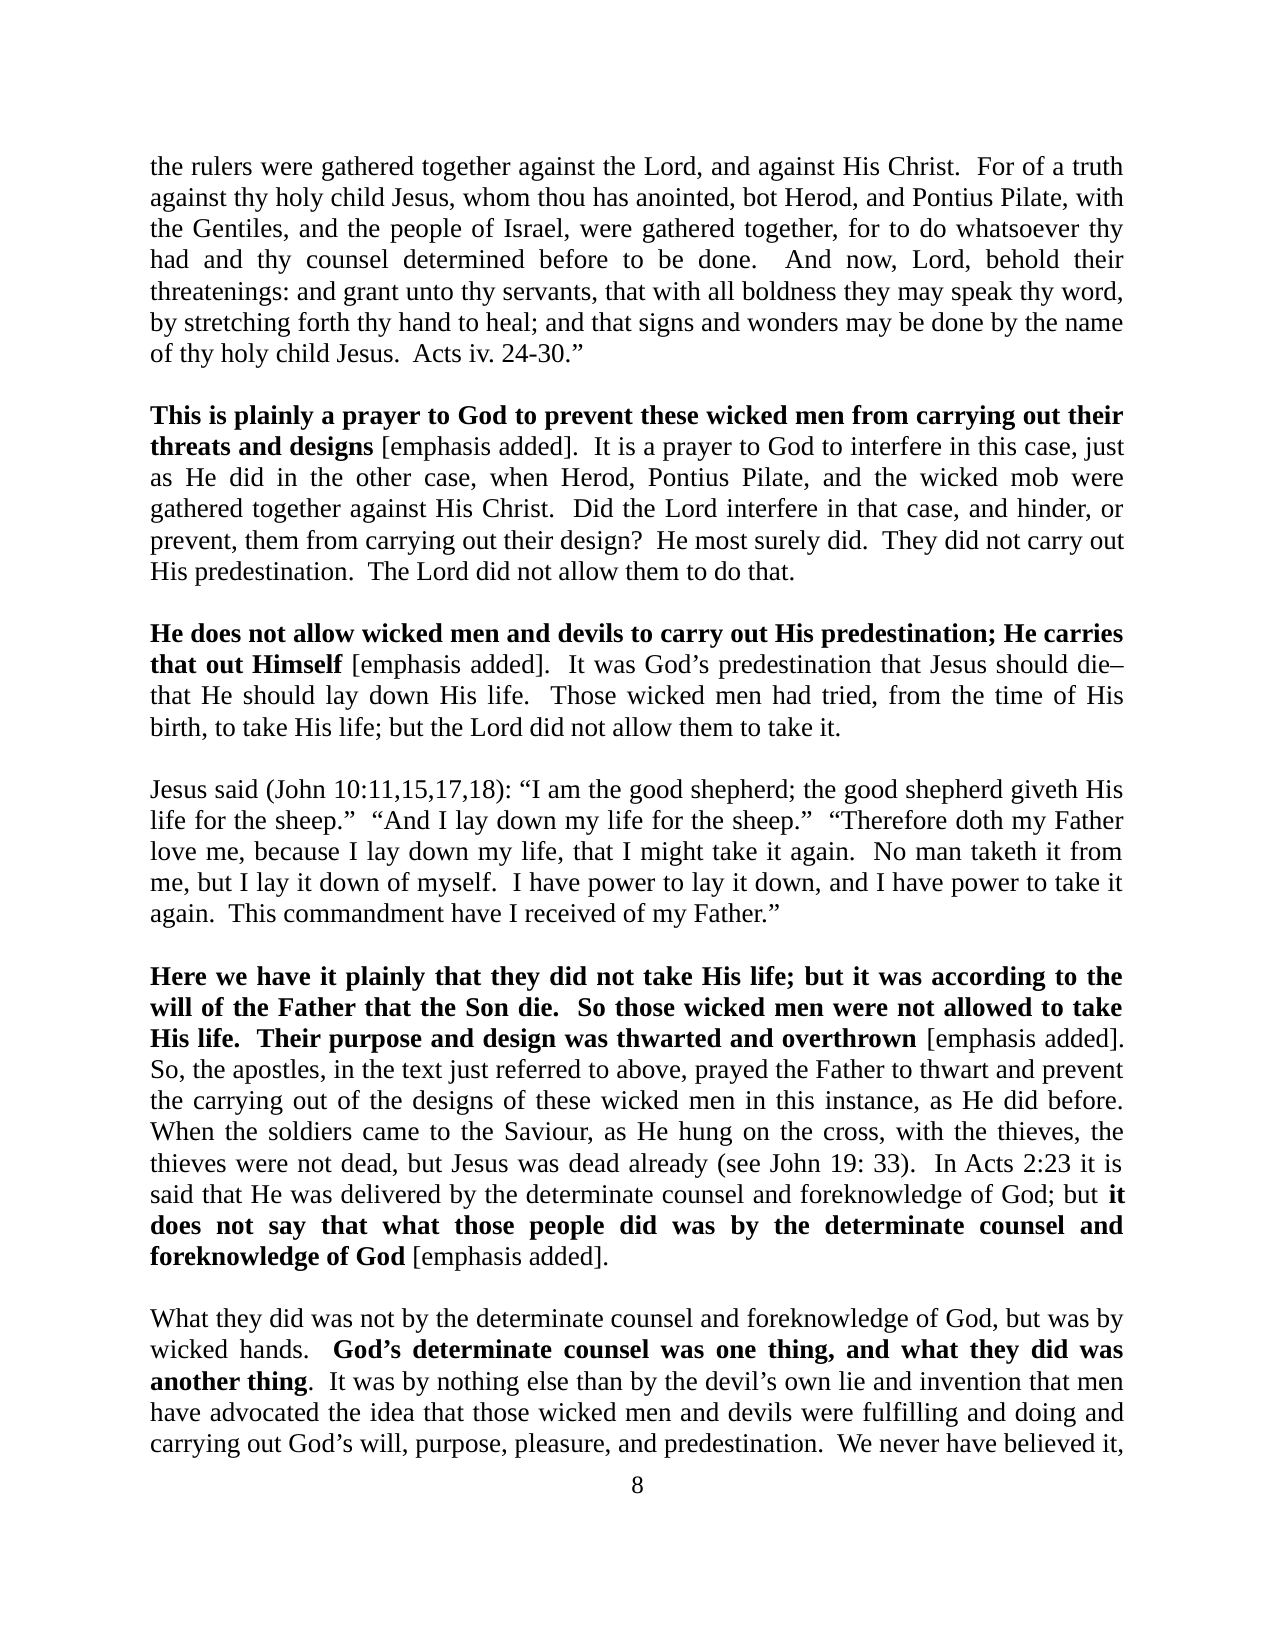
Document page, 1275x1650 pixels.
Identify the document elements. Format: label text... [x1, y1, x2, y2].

text This is plainly a prayer to God to prevent these wicked men from carrying out their threats and designs [emphasis added]. It is a prayer to God to interfere in this case, just as He did in the other case, when Herod, Pontius Pilate, and the wicked mob were gathered together against His Christ. Did the Lord interfere in that case, and hinder, or prevent, them from carrying out their design? He most surely did. They did not carry out His predestination. The Lord did not allow them to do that. [150, 399, 1125, 586]
text Jesus said (John 10:11,15,17,18): “I am the good shepherd; the good shepherd giveth His life for the sheep.” “And I lay down my life for the sheep.” “Therefore doth my Father love me, because I lay down my life, that I might take it again. No man taketh it from me, but I lay it down of myself. I have power to lay it down, and I have power to take it again. This commandment have I received of my Father.” [150, 773, 1125, 929]
text What they did was not by the determinate counsel and foreknowledge of God, but was by wicked hands. God’s determinate counsel was one thing, and what they did was another thing. It was by nothing else than by the devil’s own lie and invention that men have advocated the idea that those wicked men and devils were fulfilling and doing and carrying out God’s will, purpose, pleasure, and predestination. We never have believed it, [150, 1302, 1125, 1458]
text Here we have it plainly that they did not take His life; but it was according to the will of the Father that the Son die. So those wicked men were not allowed to take His life. Their purpose and design was thwarted and overthrown [emphasis added]. So, the apostles, in the text just referred to above, prayed the Father to thwart and prevent the carrying out of the designs of these wicked men in this instance, as He did before. When the soldiers came to the Saviour, as He hung on the cross, with the thieves, the thieves were not dead, but Jesus was dead already (see John 19: 33). In Acts 2:23 it is said that He was delivered by the determinate counsel and foreknowledge of God; but it does not say that what those people did was by the determinate counsel and foreknowledge of God [emphasis added]. [150, 960, 1125, 1271]
text the rulers were gathered together against the Lord, and against His Christ. For of a truth against thy holy child Jesus, whom thou has anointed, bot Herod, and Pontius Pilate, with the Gentiles, and the people of Israel, were gathered together, for to do whatsoever thy had and thy counsel determined before to be done. And now, Lord, behold their threatenings: and grant unto thy servants, that with all boldness they may speak thy word, by stretching forth thy hand to heal; and that signs and wonders may be done by the name of thy holy child Jesus. Acts iv. 24-30.” [150, 150, 1125, 368]
text He does not allow wicked men and devils to carry out His predestination; He carries that out Himself [emphasis added]. It was God’s predestination that Jesus should die–that He should lay down His life. Those wicked men had tried, from the time of His birth, to take His life; but the Lord did not allow them to take it. [150, 617, 1125, 742]
